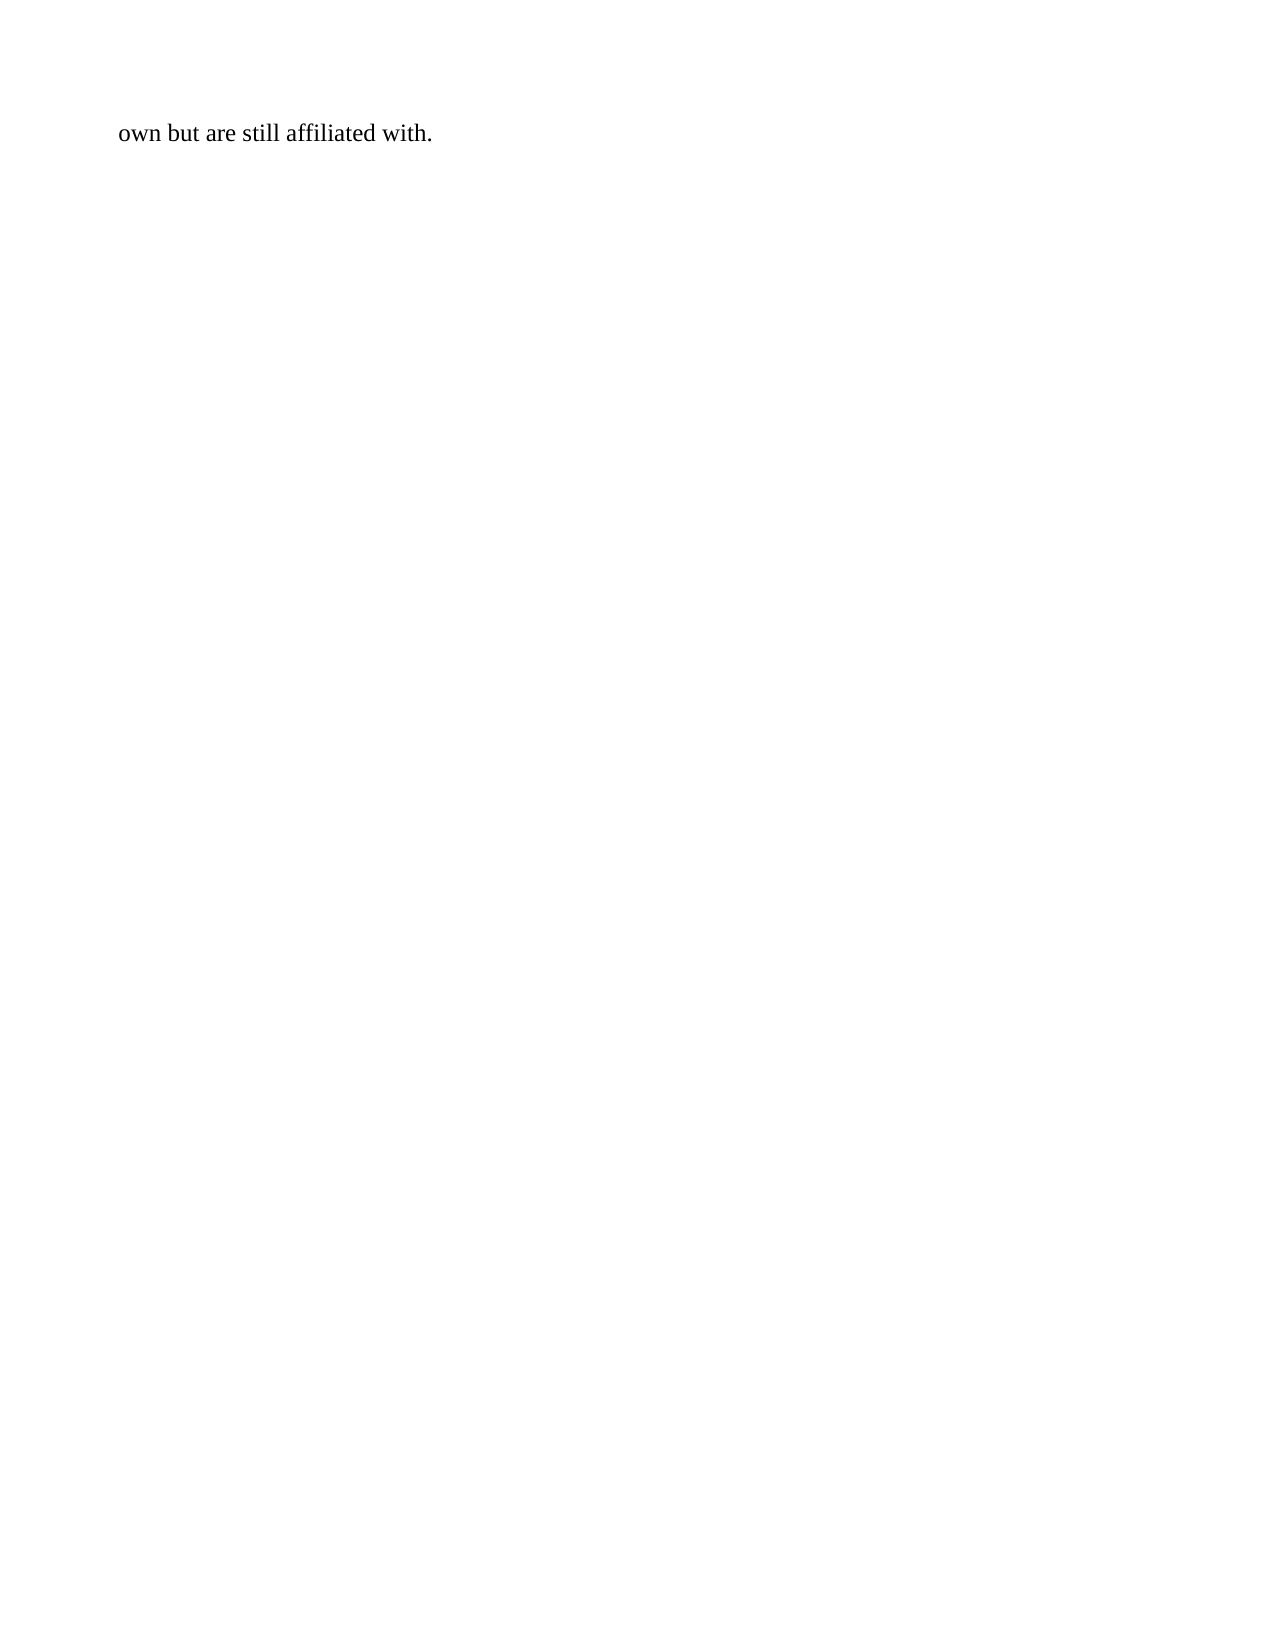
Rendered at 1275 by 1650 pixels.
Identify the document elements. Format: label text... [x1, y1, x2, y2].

text own but are still affiliated with. [118, 118, 1157, 147]
